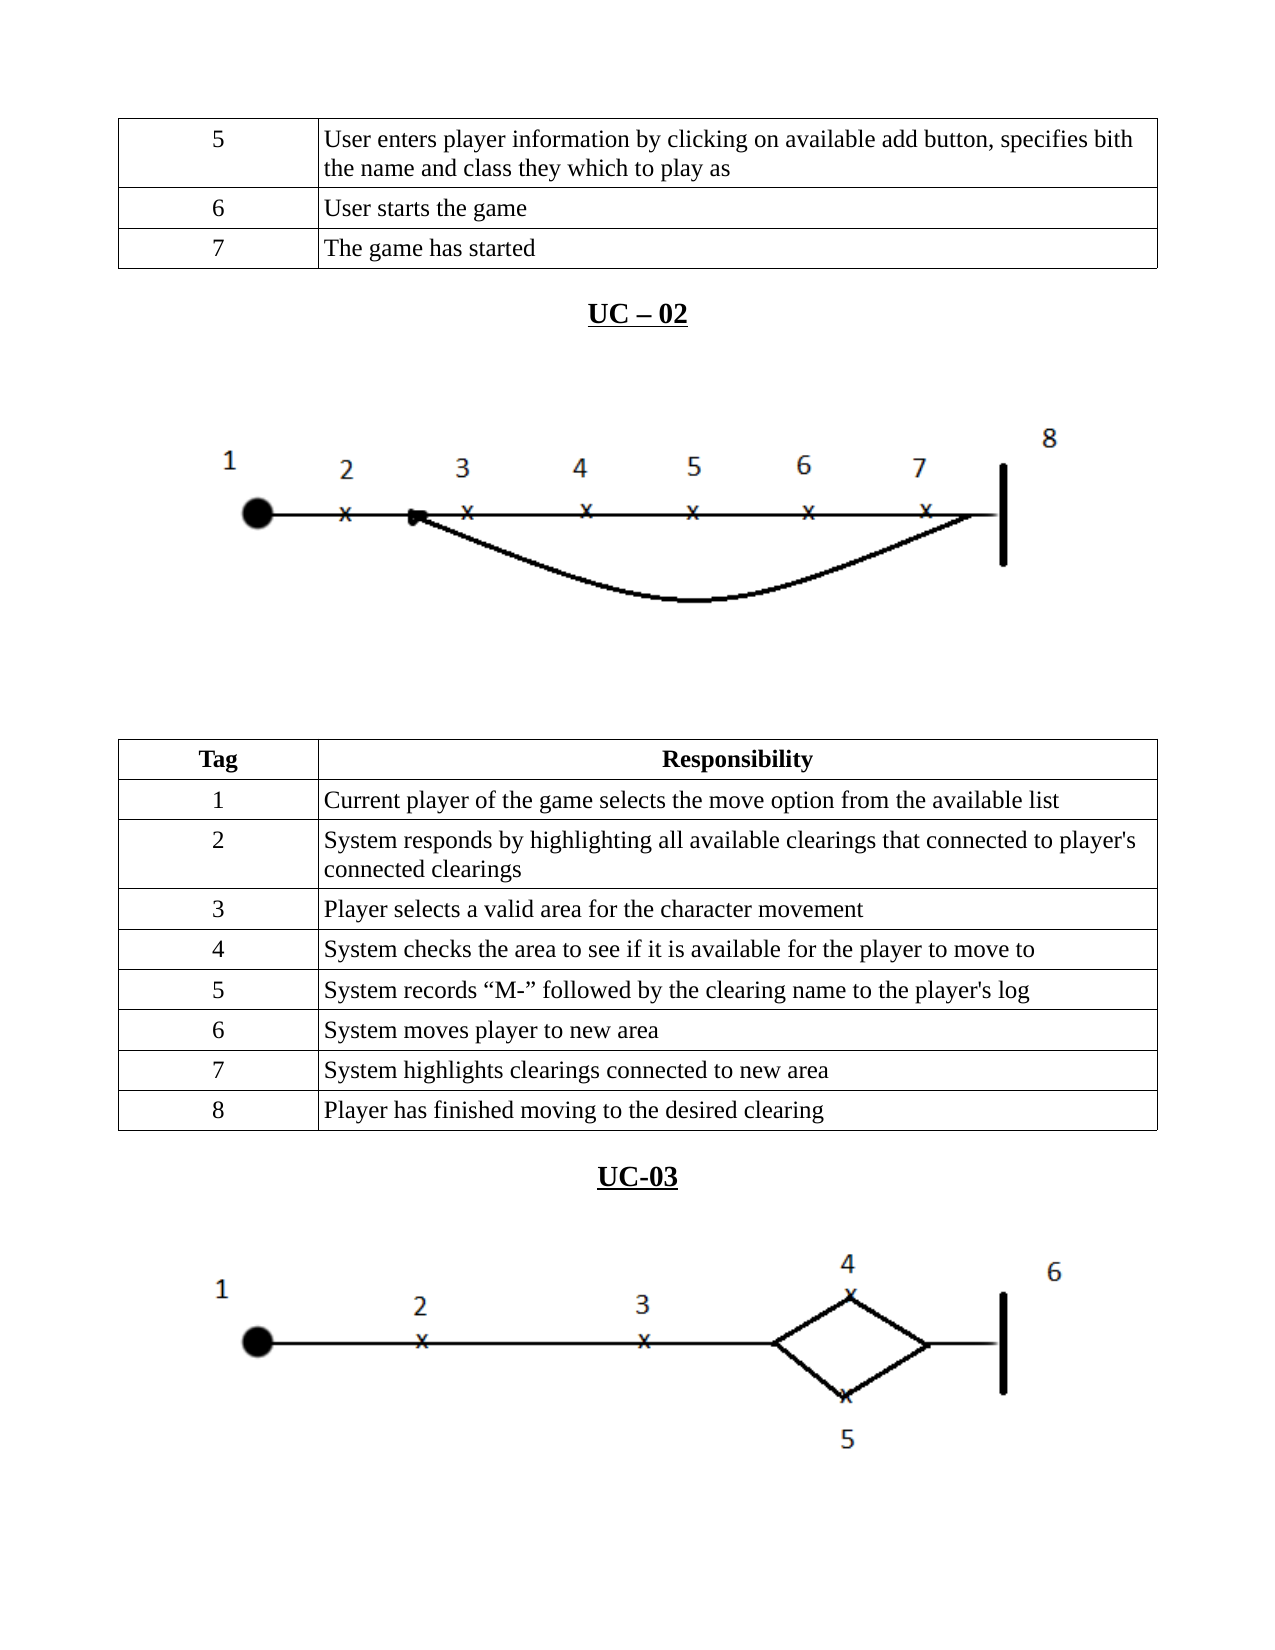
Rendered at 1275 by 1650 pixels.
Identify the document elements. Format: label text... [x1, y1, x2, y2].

picture [150, 363, 1125, 677]
table_cell 4 [119, 930, 318, 969]
table_cell System records “M-” followed by the clearing name to the player's log [319, 970, 1157, 1009]
table_cell System responds by highlighting all available clearings that connected to player's connected clearings [319, 820, 1157, 888]
table_cell 5 [119, 970, 318, 1009]
text UC – 02 [118, 297, 1157, 330]
table_cell System moves player to new area [319, 1010, 1157, 1049]
text UC-03 [118, 1159, 1157, 1192]
table_cell Player has finished moving to the desired clearing [319, 1091, 1157, 1130]
table_cell System checks the area to see if it is available for the player to move to [319, 930, 1157, 969]
table_cell 5 [119, 119, 318, 187]
table_cell 6 [119, 1010, 318, 1049]
table_cell Player selects a valid area for the character movement [319, 889, 1157, 928]
table_cell 7 [119, 229, 318, 268]
table_cell 2 [119, 820, 318, 888]
table_header Tag [119, 740, 318, 779]
table_cell 3 [119, 889, 318, 928]
table_cell 7 [119, 1051, 318, 1090]
table_cell Current player of the game selects the move option from the available list [319, 780, 1157, 819]
table_header Responsibility [319, 740, 1157, 779]
table_cell User starts the game [319, 188, 1157, 227]
table_cell System highlights clearings connected to new area [319, 1051, 1157, 1090]
table_cell 1 [119, 780, 318, 819]
table_cell 8 [119, 1091, 318, 1130]
table_cell 6 [119, 188, 318, 227]
picture [150, 1192, 1125, 1505]
table_cell The game has started [319, 229, 1157, 268]
table_cell User enters player information by clicking on available add button, specifies bith the name and class they which to play as [319, 119, 1157, 187]
